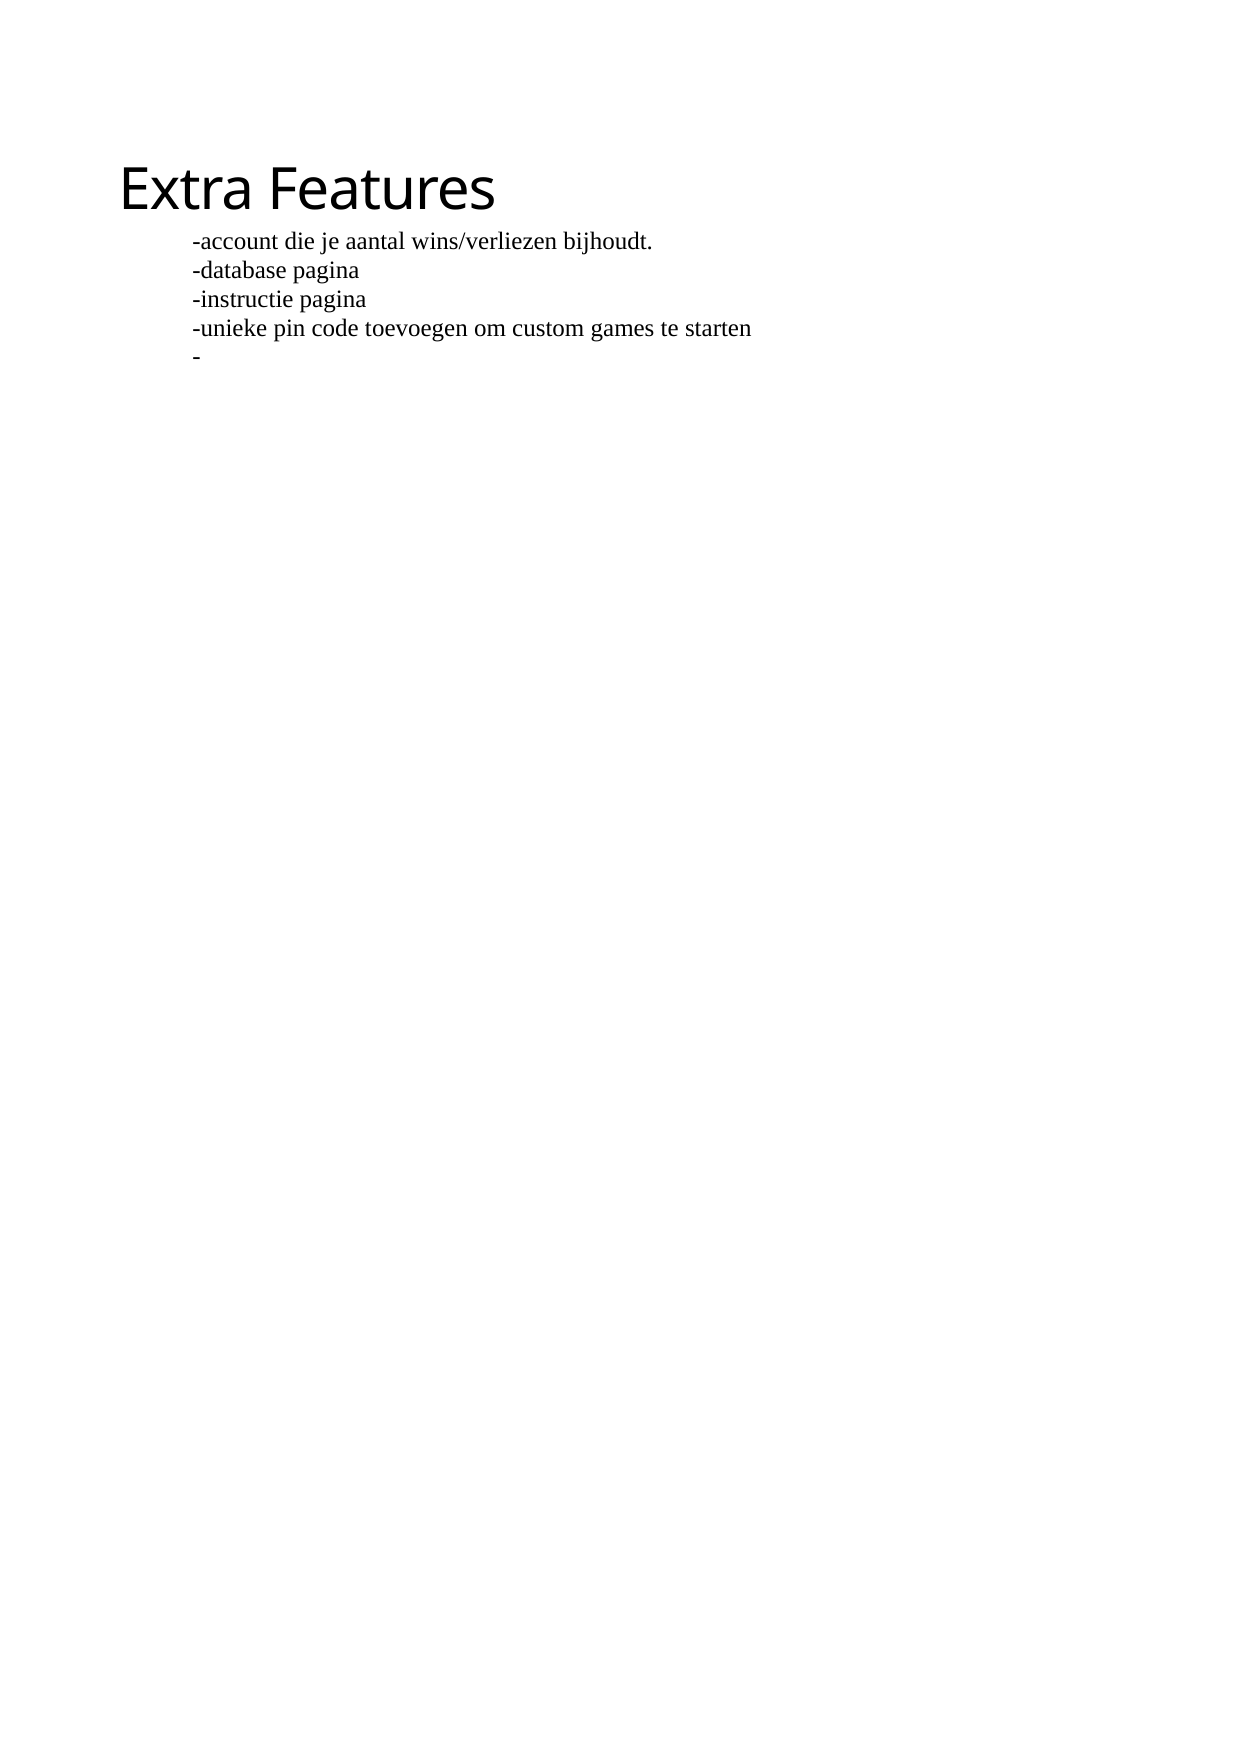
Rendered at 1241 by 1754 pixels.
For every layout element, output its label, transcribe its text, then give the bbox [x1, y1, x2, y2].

text -account die je aantal wins/verliezen bijhoudt. [118, 226, 1122, 255]
text -database pagina [118, 255, 1122, 284]
text -unieke pin code toevoegen om custom games te starten [118, 313, 1122, 341]
text -instructie pagina [118, 284, 1122, 313]
text - [118, 341, 1122, 370]
title Extra Features [118, 147, 1122, 226]
